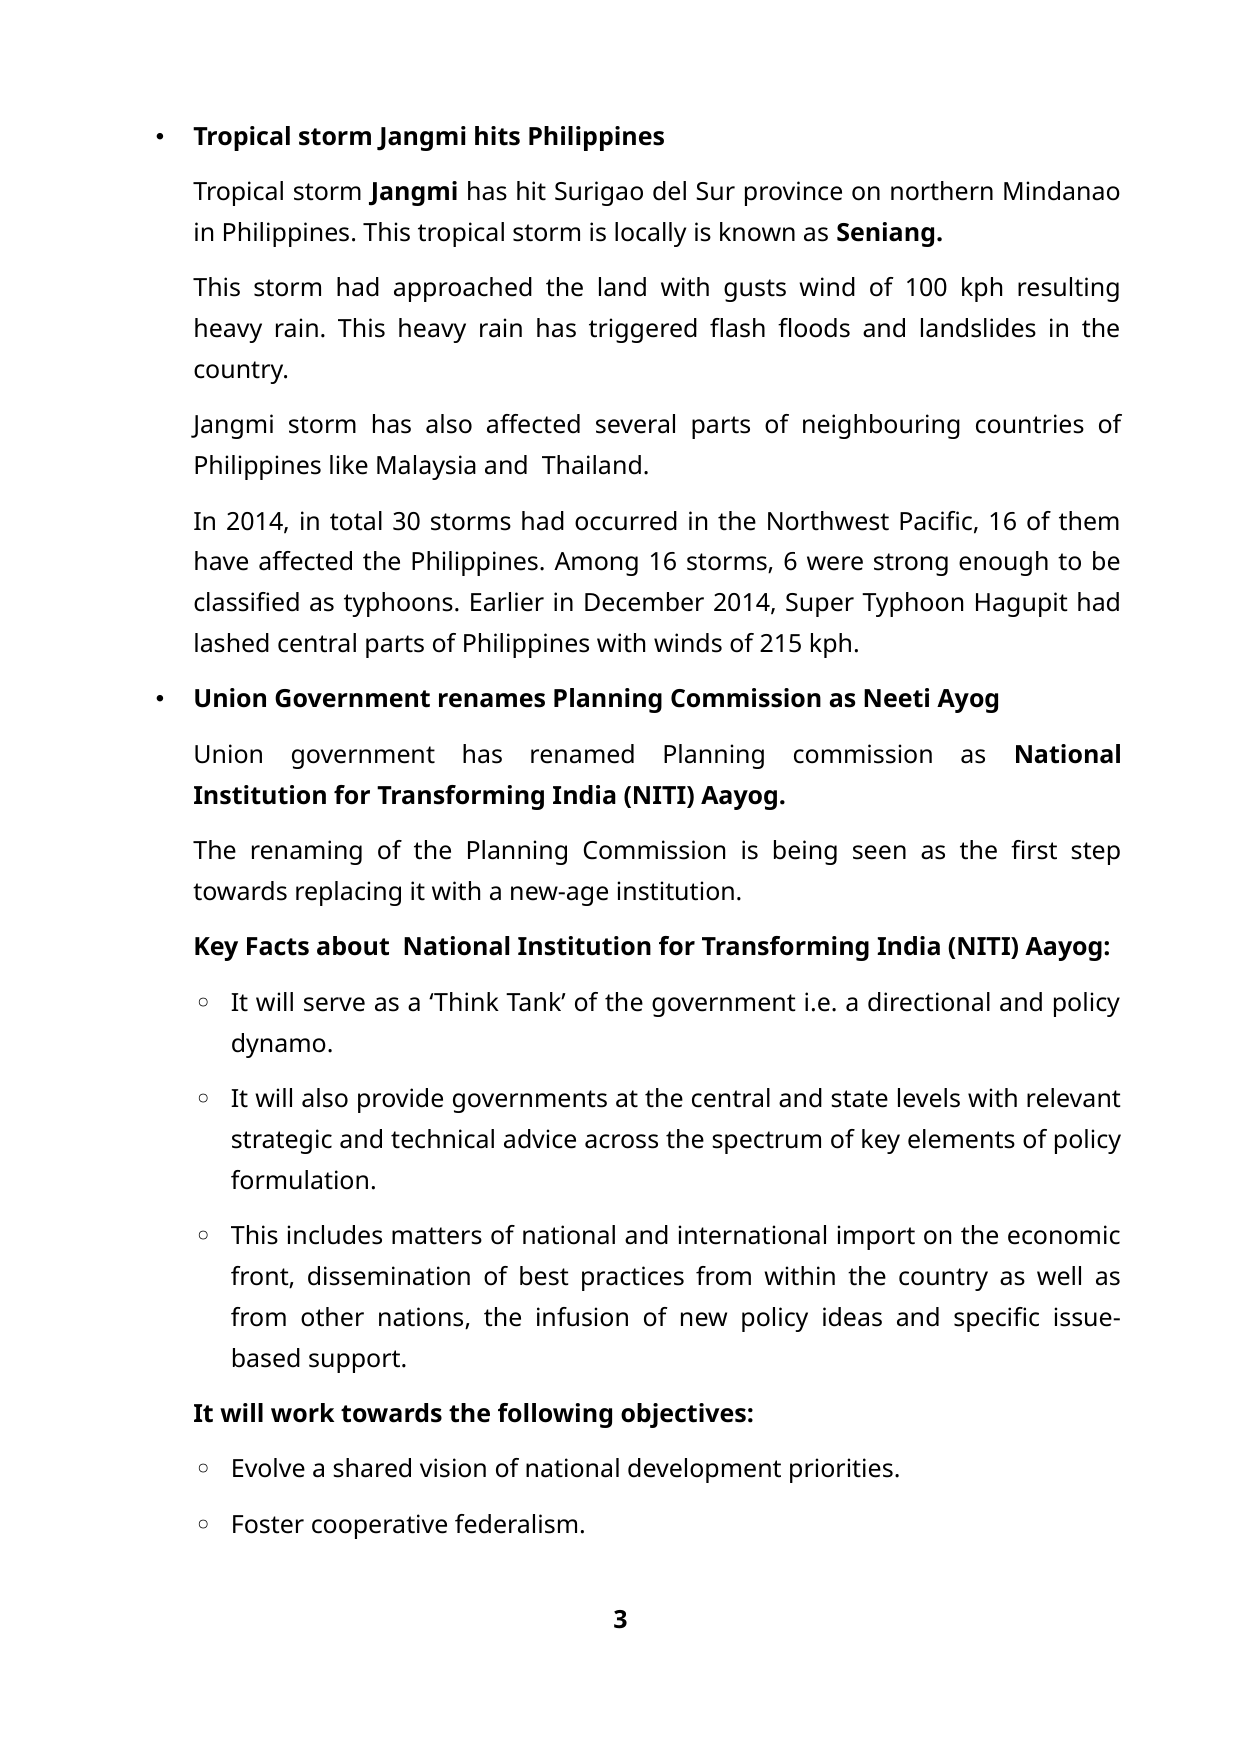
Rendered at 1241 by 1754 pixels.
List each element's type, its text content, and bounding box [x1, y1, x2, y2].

list It will also provide governments at the central and state levels with relevant strategic and technical advice across the spectrum of key elements of policy formulation. [193, 1081, 1122, 1196]
list The renaming of the Planning Commission is being seen as the first step towards replacing it with a new-age institution. [156, 833, 1122, 908]
list In 2014, in total 30 storms had occurred in the Northwest Pacific, 16 of them have affected the Philippines. Among 16 storms, 6 were strong enough to be classified as typhoons. Earlier in December 2014, Super Typhoon Hagupit had lashed central parts of Philippines with winds of 215 kph. [156, 503, 1122, 660]
list Tropical storm Jangmi hits Philippines [156, 118, 1122, 152]
list Tropical storm Jangmi has hit Surigao del Sur province on northern Mindanao in Philippines. This tropical storm is locally is known as Seniang. [156, 173, 1122, 248]
list Foster cooperative federalism. [193, 1506, 1122, 1541]
list Evolve a shared vision of national development priorities. [193, 1451, 1122, 1485]
list Key Facts about National Institution for Transforming India (NITI) Aayog: [156, 929, 1122, 963]
list It will work towards the following objectives: [156, 1396, 1122, 1430]
list It will serve as a ‘Think Tank’ of the government i.e. a directional and policy dynamo. [193, 984, 1122, 1059]
list This includes matters of national and international import on the economic front, dissemination of best practices from within the country as well as from other nations, the infusion of new policy ideas and specific issue-based support. [193, 1218, 1122, 1374]
list This storm had approached the land with gusts wind of 100 kph resulting heavy rain. This heavy rain has triggered flash floods and landslides in the country. [156, 270, 1122, 386]
list Jangmi storm has also affected several parts of neighbouring countries of Philippines like Malaysia and Thailand. [156, 407, 1122, 482]
list Union Government renames Planning Commission as Neeti Ayog [156, 681, 1122, 715]
list Union government has renamed Planning commission as National Institution for Transforming India (NITI) Aayog. [156, 736, 1122, 811]
